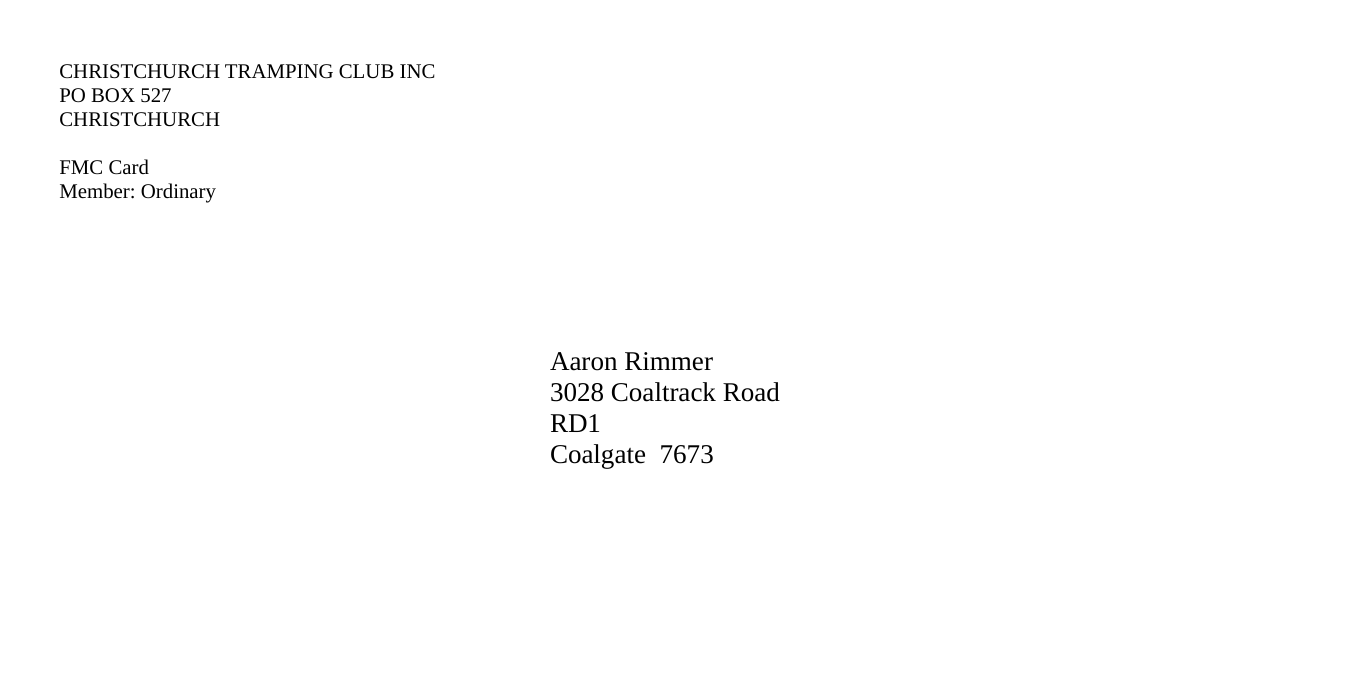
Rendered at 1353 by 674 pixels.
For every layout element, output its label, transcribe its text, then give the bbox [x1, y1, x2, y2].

text Aaron Rimmer [550, 345, 1293, 376]
text CHRISTCHURCH [59, 107, 1293, 131]
text RD1 [550, 407, 1293, 438]
text Member: Ordinary [59, 179, 1293, 203]
text PO BOX 527 [59, 83, 1293, 107]
text CHRISTCHURCH TRAMPING CLUB INC [59, 59, 1293, 83]
text 3028 Coaltrack Road [550, 376, 1293, 407]
text Coalgate 7673 [550, 438, 1293, 469]
text FMC Card [59, 155, 1293, 179]
